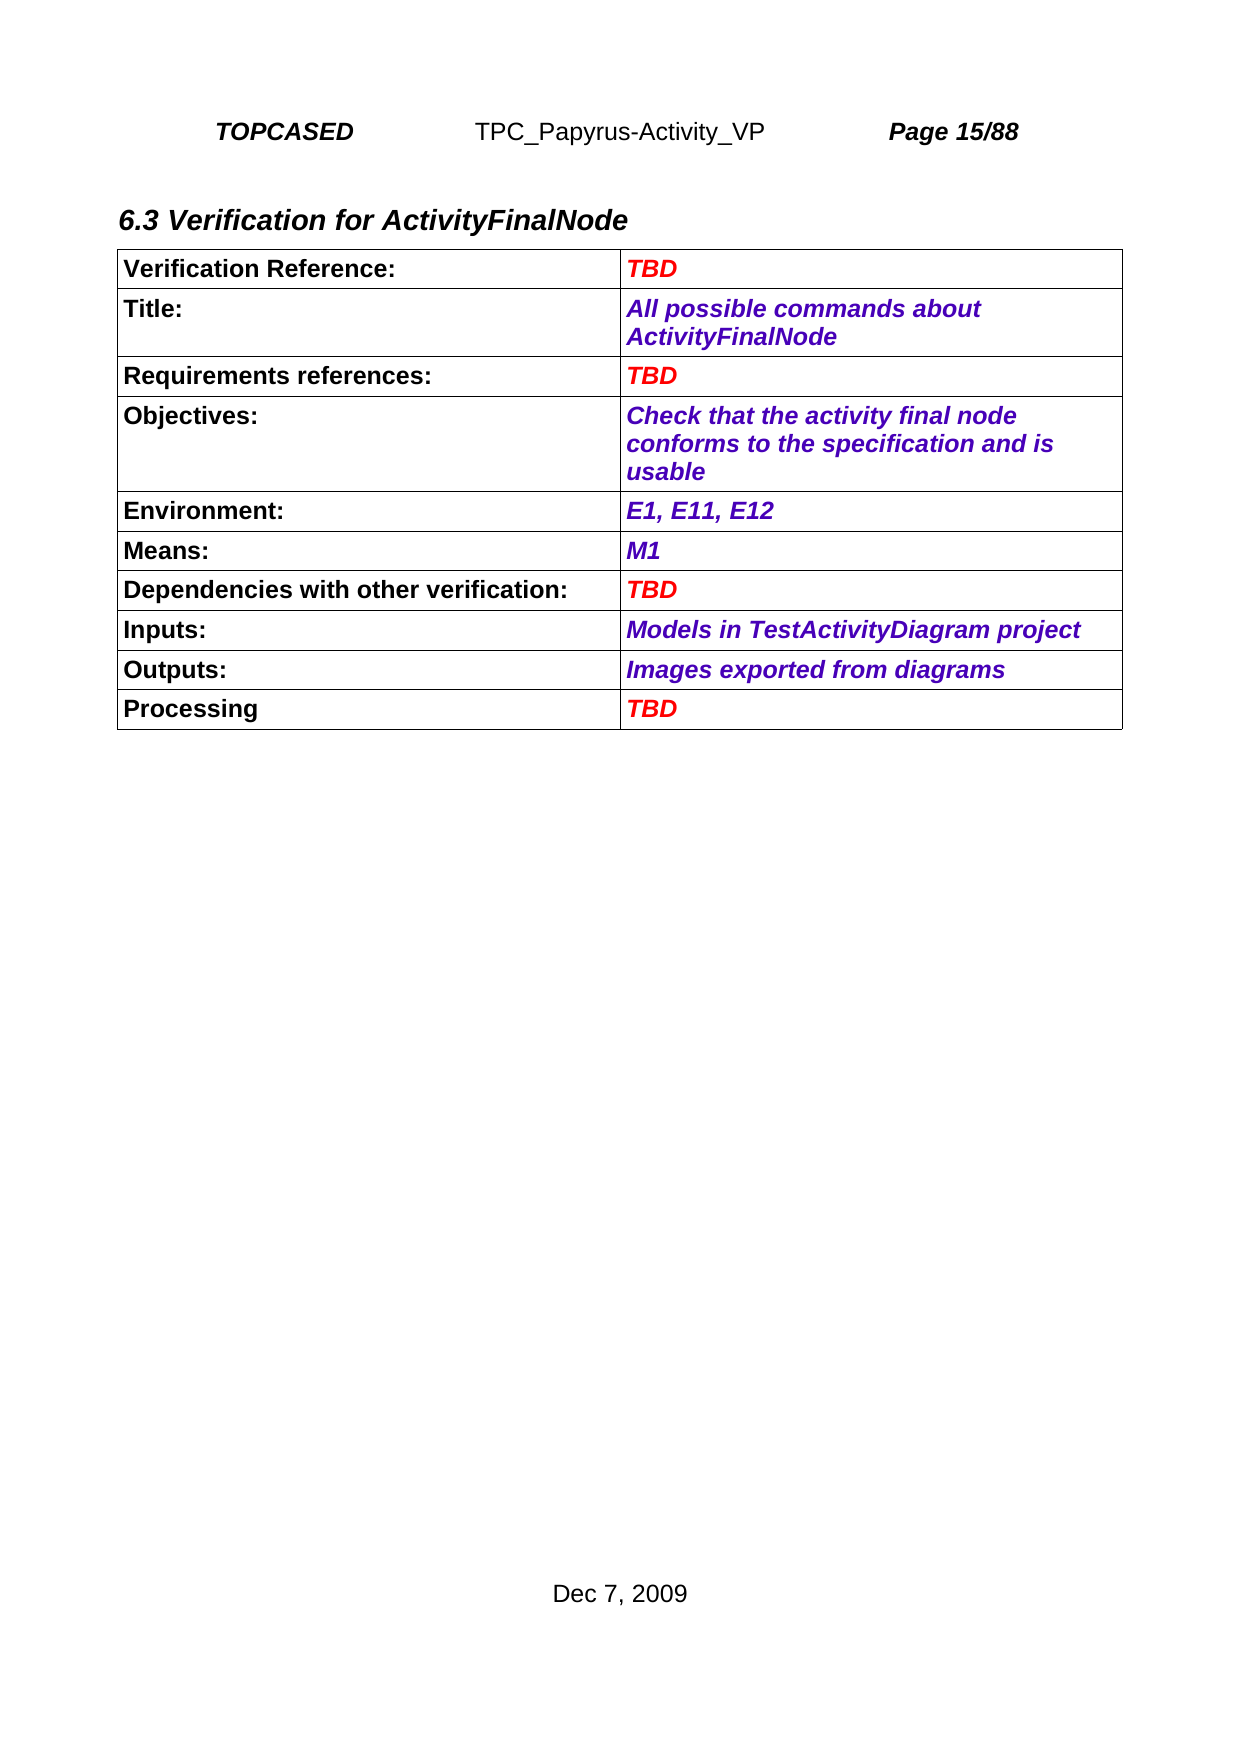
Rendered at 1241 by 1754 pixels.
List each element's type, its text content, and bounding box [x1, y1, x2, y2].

subtitle Verification for ActivityFinalNode [118, 204, 1122, 236]
table_cell Check that the activity final node conforms to the specification and is usable [621, 397, 1122, 491]
table_header Verification Reference: [118, 250, 620, 288]
table_cell TBD [621, 357, 1122, 396]
table_cell M1 [621, 532, 1122, 570]
table_header TBD [621, 250, 1122, 288]
table_cell Environment: [118, 492, 620, 531]
table_cell Objectives: [118, 397, 620, 491]
table_cell Means: [118, 532, 620, 570]
table_cell TBD [621, 571, 1122, 610]
table_cell Requirements references: [118, 357, 620, 396]
table_cell Dependencies with other verification: [118, 571, 620, 610]
table_cell Title: [118, 289, 620, 356]
table_cell Images exported from diagrams [621, 651, 1122, 689]
table_cell E1, E11, E12 [621, 492, 1122, 531]
table_cell Models in TestActivityDiagram project [621, 611, 1122, 650]
table_cell Processing [118, 690, 620, 729]
table_cell Outputs: [118, 651, 620, 689]
table_cell TBD [621, 690, 1122, 729]
table_cell Inputs: [118, 611, 620, 650]
table_cell All possible commands about ActivityFinalNode [621, 289, 1122, 356]
